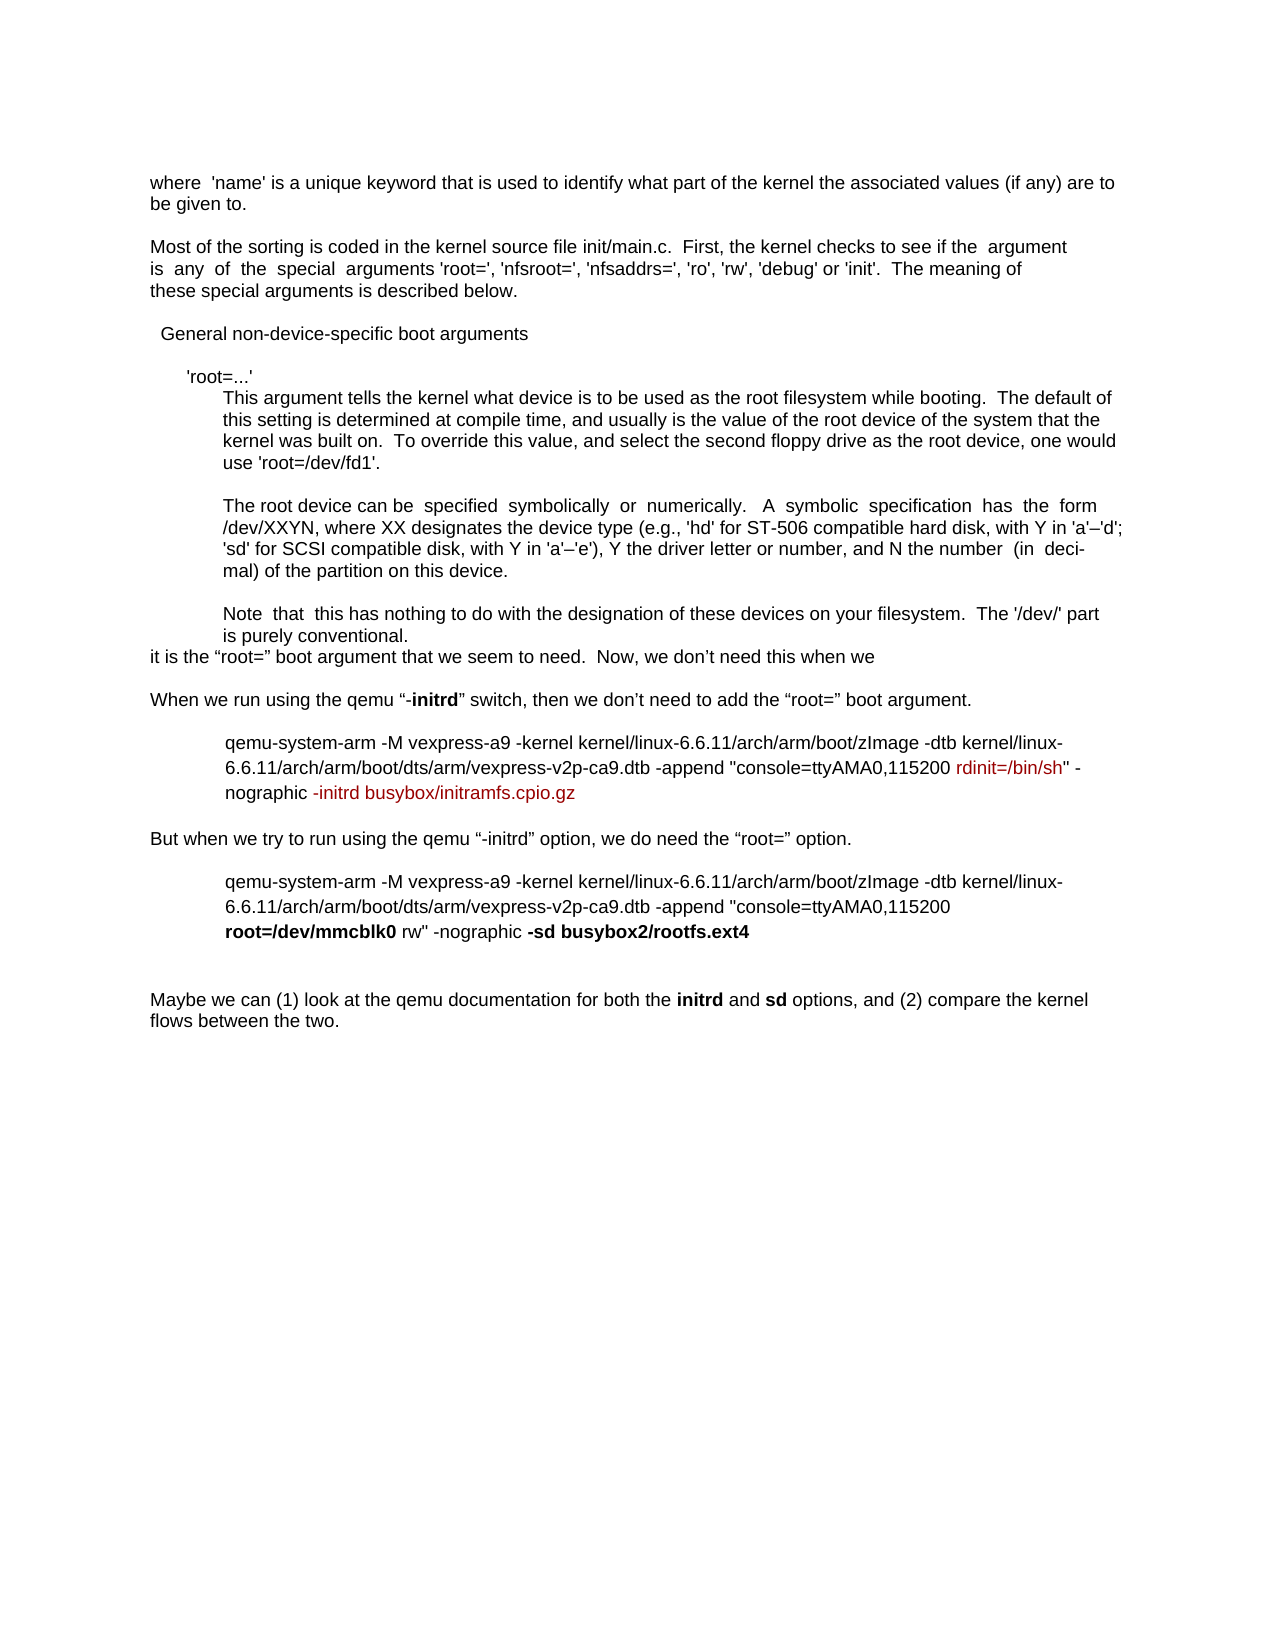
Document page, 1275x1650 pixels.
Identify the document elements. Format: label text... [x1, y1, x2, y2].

text 'root=...' [150, 366, 1125, 387]
text Maybe we can (1) look at the qemu documentation for both the initrd and sd options, and (2) compare the kernel flows between the two. [150, 989, 1125, 1032]
text is purely conventional. [150, 624, 1125, 646]
text it is the “root=” boot argument that we seem to need. Now, we don’t need this when we [150, 646, 1125, 667]
text these special arguments is described below. [150, 279, 1125, 301]
text where 'name' is a unique keyword that is used to identify what part of the kernel the associated values (if any) are to be given to. [150, 172, 1125, 215]
text kernel was built on. To override this value, and select the second floppy drive as the root device, one would [150, 430, 1125, 452]
text But when we try to run using the qemu “-initrd” option, we do need the “root=” option. [150, 828, 1125, 850]
text Note that this has nothing to do with the designation of these devices on your filesystem. The '/dev/' part [150, 603, 1125, 624]
text is any of the special arguments 'root=', 'nfsroot=', 'nfsaddrs=', 'ro', 'rw', 'debug' or 'init'. The meaning of [150, 258, 1125, 279]
text This argument tells the kernel what device is to be used as the root filesystem while booting. The default of [150, 387, 1125, 409]
text mal) of the partition on this device. [150, 560, 1125, 581]
text The root device can be specified symbolically or numerically. A symbolic specification has the form [150, 495, 1125, 517]
text qemu-system-arm -M vexpress-a9 -kernel kernel/linux-6.6.11/arch/arm/boot/zImage -dtb kernel/linux-6.6.11/arch/arm/boot/dts/arm/vexpress-v2p-ca9.dtb -append "console=ttyAMA0,115200 root=/dev/mmcblk0 rw" -nographic -sd busybox2/rootfs.ext4 [225, 871, 1125, 942]
text /dev/XXYN, where XX designates the device type (e.g., 'hd' for ST-506 compatible hard disk, with Y in 'a'–'d'; [150, 517, 1125, 538]
text this setting is determined at compile time, and usually is the value of the root device of the system that the [150, 409, 1125, 430]
text Most of the sorting is coded in the kernel source file init/main.c. First, the kernel checks to see if the argument [150, 236, 1125, 258]
text qemu-system-arm -M vexpress-a9 -kernel kernel/linux-6.6.11/arch/arm/boot/zImage -dtb kernel/linux-6.6.11/arch/arm/boot/dts/arm/vexpress-v2p-ca9.dtb -append "console=ttyAMA0,115200 rdinit=/bin/sh" -nographic -initrd busybox/initramfs.cpio.gz [225, 732, 1125, 803]
text General non-device-specific boot arguments [150, 322, 1125, 344]
text 'sd' for SCSI compatible disk, with Y in 'a'–'e'), Y the driver letter or number, and N the number (in deci‐ [150, 538, 1125, 560]
text use 'root=/dev/fd1'. [150, 452, 1125, 473]
text When we run using the qemu “-initrd” switch, then we don’t need to add the “root=” boot argument. [150, 689, 1125, 711]
